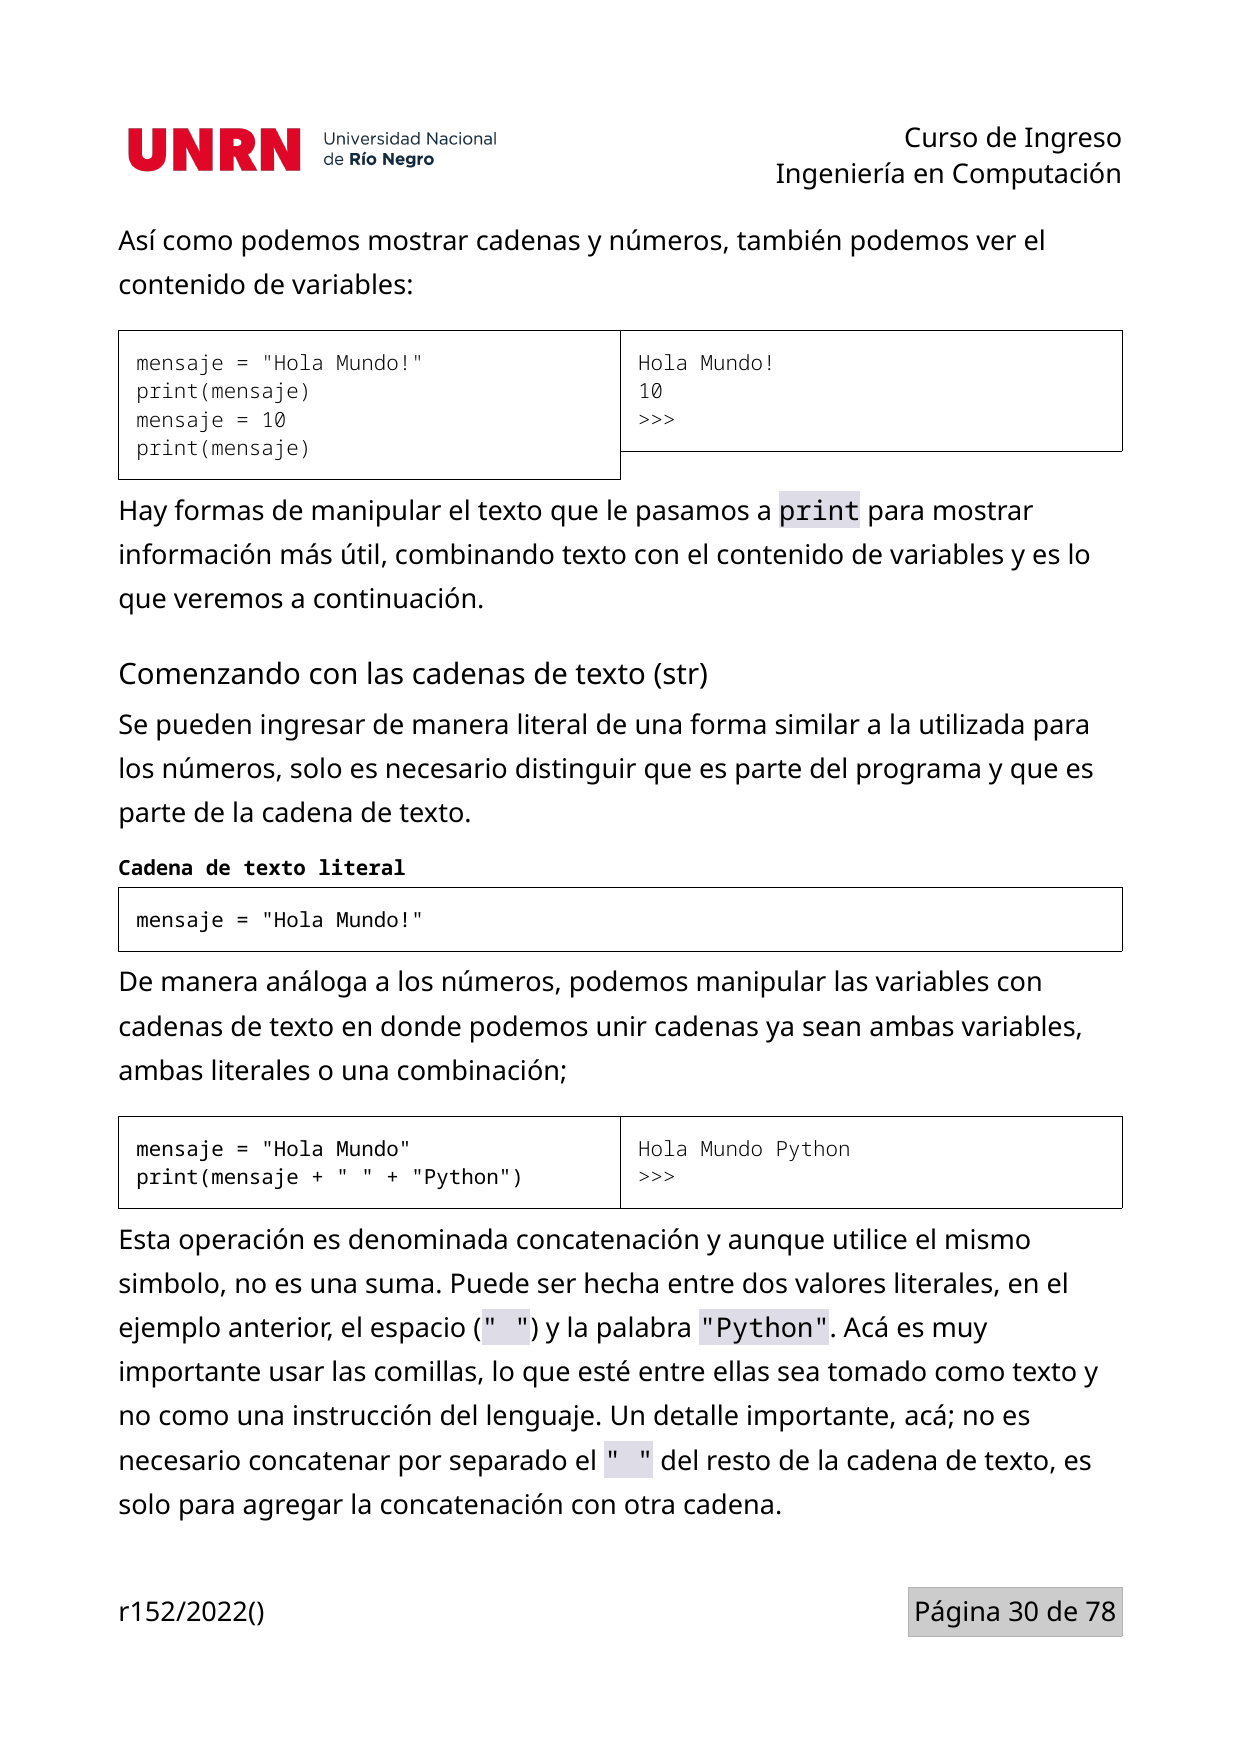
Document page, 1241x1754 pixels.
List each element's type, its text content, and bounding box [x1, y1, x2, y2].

text mensaje = "Hola Mundo!" [119, 888, 1122, 951]
table_header Hola Mundo Python >>> [621, 1117, 1122, 1208]
text Así como podemos mostrar cadenas y números, también podemos ver el contenido de variables: [118, 221, 1122, 302]
text Cadena de texto literal [118, 853, 1122, 881]
table_header [118, 1209, 620, 1220]
subtitle Comenzando con las cadenas de texto (str) [118, 653, 1122, 693]
table_header mensaje = "Hola Mundo" print(mensaje + " " + "Python") [119, 1117, 620, 1208]
table_header [118, 1110, 620, 1116]
text Hay formas de manipular el texto que le pasamos a print para mostrar información más útil, combinando texto con el contenido de variables y es lo que veremos a continuación. [118, 491, 1122, 617]
table_header [620, 452, 1122, 491]
text De manera análoga a los números, podemos manipular las variables con cadenas de texto en donde podemos unir cadenas ya sean ambas variables, ambas literales o una combinación; [118, 963, 1122, 1088]
text Se pueden ingresar de manera literal de una forma similar a la utilizada para los números, solo es necesario distinguir que es parte del programa y que es parte de la cadena de texto. [118, 706, 1122, 831]
text Esta operación es denominada concatenación y aunque utilice el mismo simbolo, no es una suma. Puede ser hecha entre dos valores literales, en el ejemplo anterior, el espacio (" ") y la palabra "Python". Acá es muy importante usar las comillas, lo que esté entre ellas sea tomado como texto y no como una instrucción del lenguaje. Un detalle importante, acá; no es necesario concatenar por separado el " " del resto de la cadena de texto, es solo para agregar la concatenación con otra cadena. [118, 1220, 1122, 1522]
table_header mensaje = "Hola Mundo!" print(mensaje) mensaje = 10 print(mensaje) [119, 331, 620, 479]
table_header Hola Mundo! 10 >>> [621, 331, 1122, 451]
table_header [620, 1209, 1122, 1220]
table_header [118, 480, 620, 491]
table_header [620, 1110, 1122, 1116]
picture [118, 118, 505, 180]
table_header [620, 324, 1122, 330]
table_header [118, 324, 620, 330]
